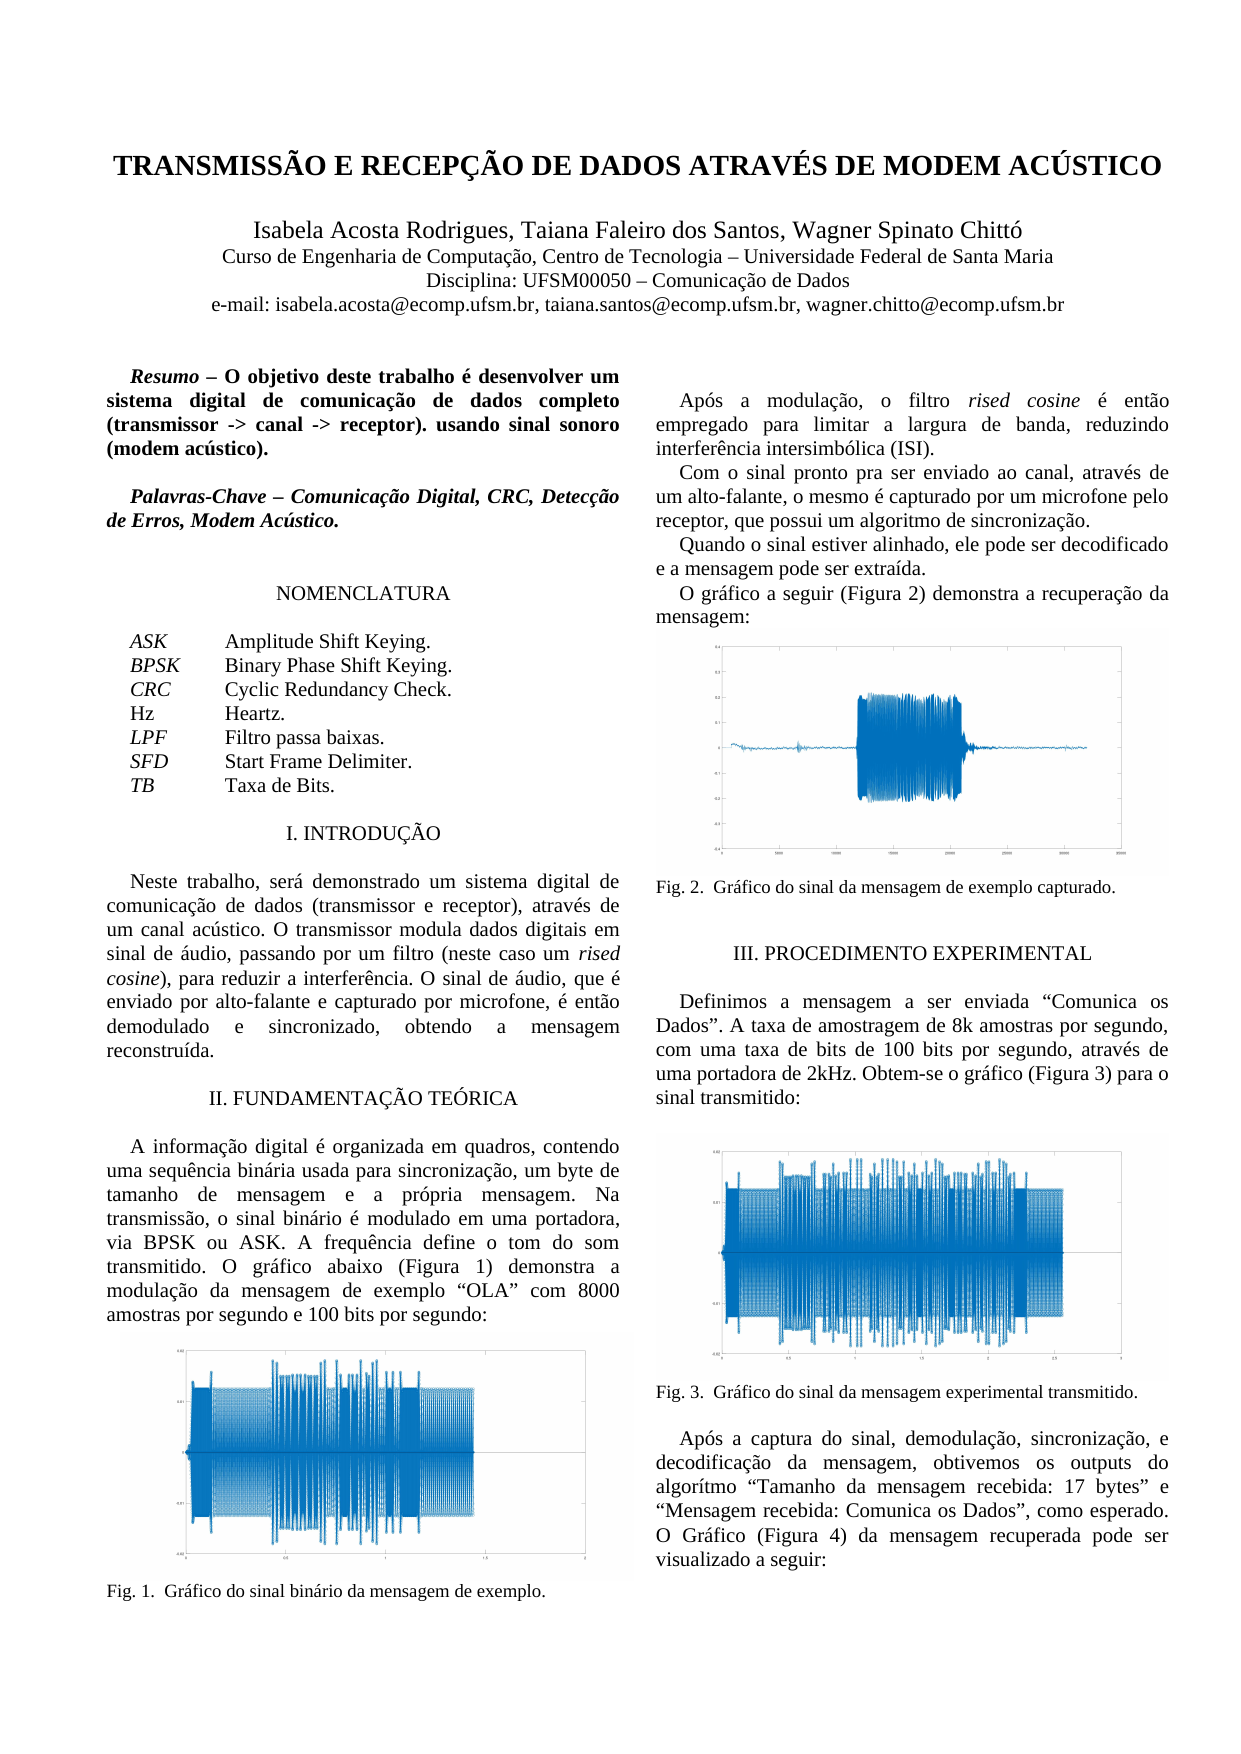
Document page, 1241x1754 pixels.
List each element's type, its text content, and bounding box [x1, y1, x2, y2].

text Palavras-Chave – Comunicação Digital, CRC, Detecção de Erros, Modem Acústico. [106, 484, 620, 532]
text LPF Filtro passa baixas. [106, 725, 620, 749]
text Fig. 3. Gráfico do sinal da mensagem experimental transmitido. [656, 1381, 1169, 1402]
picture [119, 1332, 634, 1581]
picture [655, 1133, 1170, 1381]
title Transmissão e recepção de dados através de modem acústico [106, 148, 1169, 181]
title NOMENCLATURA [106, 580, 620, 604]
subtitle II. FUNDAMENTAÇÃO TEÓRICA [106, 1086, 620, 1110]
text Fig. 2. Gráfico do sinal da mensagem de exemplo capturado. [656, 876, 1169, 897]
text Resumo – O objetivo deste trabalho é desenvolver um sistema digital de comunicação de dados completo (transmissor -> canal -> receptor). usando sinal sonoro (modem acústico). [106, 364, 620, 460]
text Fig. 1. Gráfico do sinal binário da mensagem de exemplo. [106, 1326, 620, 1602]
text Com o sinal pronto pra ser enviado ao canal, através de um alto-falante, o mesmo é capturado por um microfone pelo receptor, que possui um algoritmo de sincronização. [656, 460, 1169, 532]
text Após a modulação, o filtro rised cosine é então empregado para limitar a largura de banda, reduzindo interferência intersimbólica (ISI). [656, 388, 1169, 460]
text Definimos a mensagem a ser enviada “Comunica os Dados”. A taxa de amostragem de 8k amostras por segundo, com uma taxa de bits de 100 bits por segundo, através de uma portadora de 2kHz. Obtem-se o gráfico (Figura 3) para o sinal transmitido: [656, 989, 1169, 1109]
text TB Taxa de Bits. [106, 773, 620, 797]
text Disciplina: UFSM00050 – Comunicação de Dados [106, 268, 1169, 292]
text ASK Amplitude Shift Keying. [106, 628, 620, 653]
text Após a captura do sinal, demodulação, sincronização, e decodificação da mensagem, obtivemos os outputs do algorítmo “Tamanho da mensagem recebida: 17 bytes” e “Mensagem recebida: Comunica os Dados”, como esperado. O Gráfico (Figura 4) da mensagem recuperada pode ser visualizado a seguir: [656, 1426, 1169, 1571]
picture [655, 628, 1170, 876]
text Isabela Acosta Rodrigues, Taiana Faleiro dos Santos, Wagner Spinato Chittó [106, 215, 1169, 243]
text Neste trabalho, será demonstrado um sistema digital de comunicação de dados (transmissor e receptor), através de um canal acústico. O transmissor modula dados digitais em sinal de áudio, passando por um filtro (neste caso um rised cosine), para reduzir a interferência. O sinal de áudio, que é enviado por alto-falante e capturado por microfone, é então demodulado e sincronizado, obtendo a mensagem reconstruída. [106, 869, 620, 1062]
text Curso de Engenharia de Computação, Centro de Tecnologia – Universidade Federal de Santa Maria [106, 243, 1169, 268]
text Hz Heartz. [106, 701, 620, 725]
subtitle III. PROCEDIMENTO EXPERIMENTAL [656, 941, 1169, 965]
text Quando o sinal estiver alinhado, ele pode ser decodificado e a mensagem pode ser extraída. [656, 532, 1169, 580]
text e-mail: isabela.acosta@ecomp.ufsm.br, taiana.santos@ecomp.ufsm.br, wagner.chitto@ecomp.ufsm.br [106, 292, 1169, 316]
subtitle I. INTRODUÇÃO [106, 821, 620, 845]
text BPSK Binary Phase Shift Keying. [106, 653, 620, 677]
text A informação digital é organizada em quadros, contendo uma sequência binária usada para sincronização, um byte de tamanho de mensagem e a própria mensagem. Na transmissão, o sinal binário é modulado em uma portadora, via BPSK ou ASK. A frequência define o tom do som transmitido. O gráfico abaixo (Figura 1) demonstra a modulação da mensagem de exemplo “OLA” com 8000 amostras por segundo e 100 bits por segundo: [106, 1134, 620, 1326]
text SFD Start Frame Delimiter. [106, 749, 620, 773]
text CRC Cyclic Redundancy Check. [106, 677, 620, 701]
text O gráfico a seguir (Figura 2) demonstra a recuperação da mensagem: [656, 580, 1169, 628]
